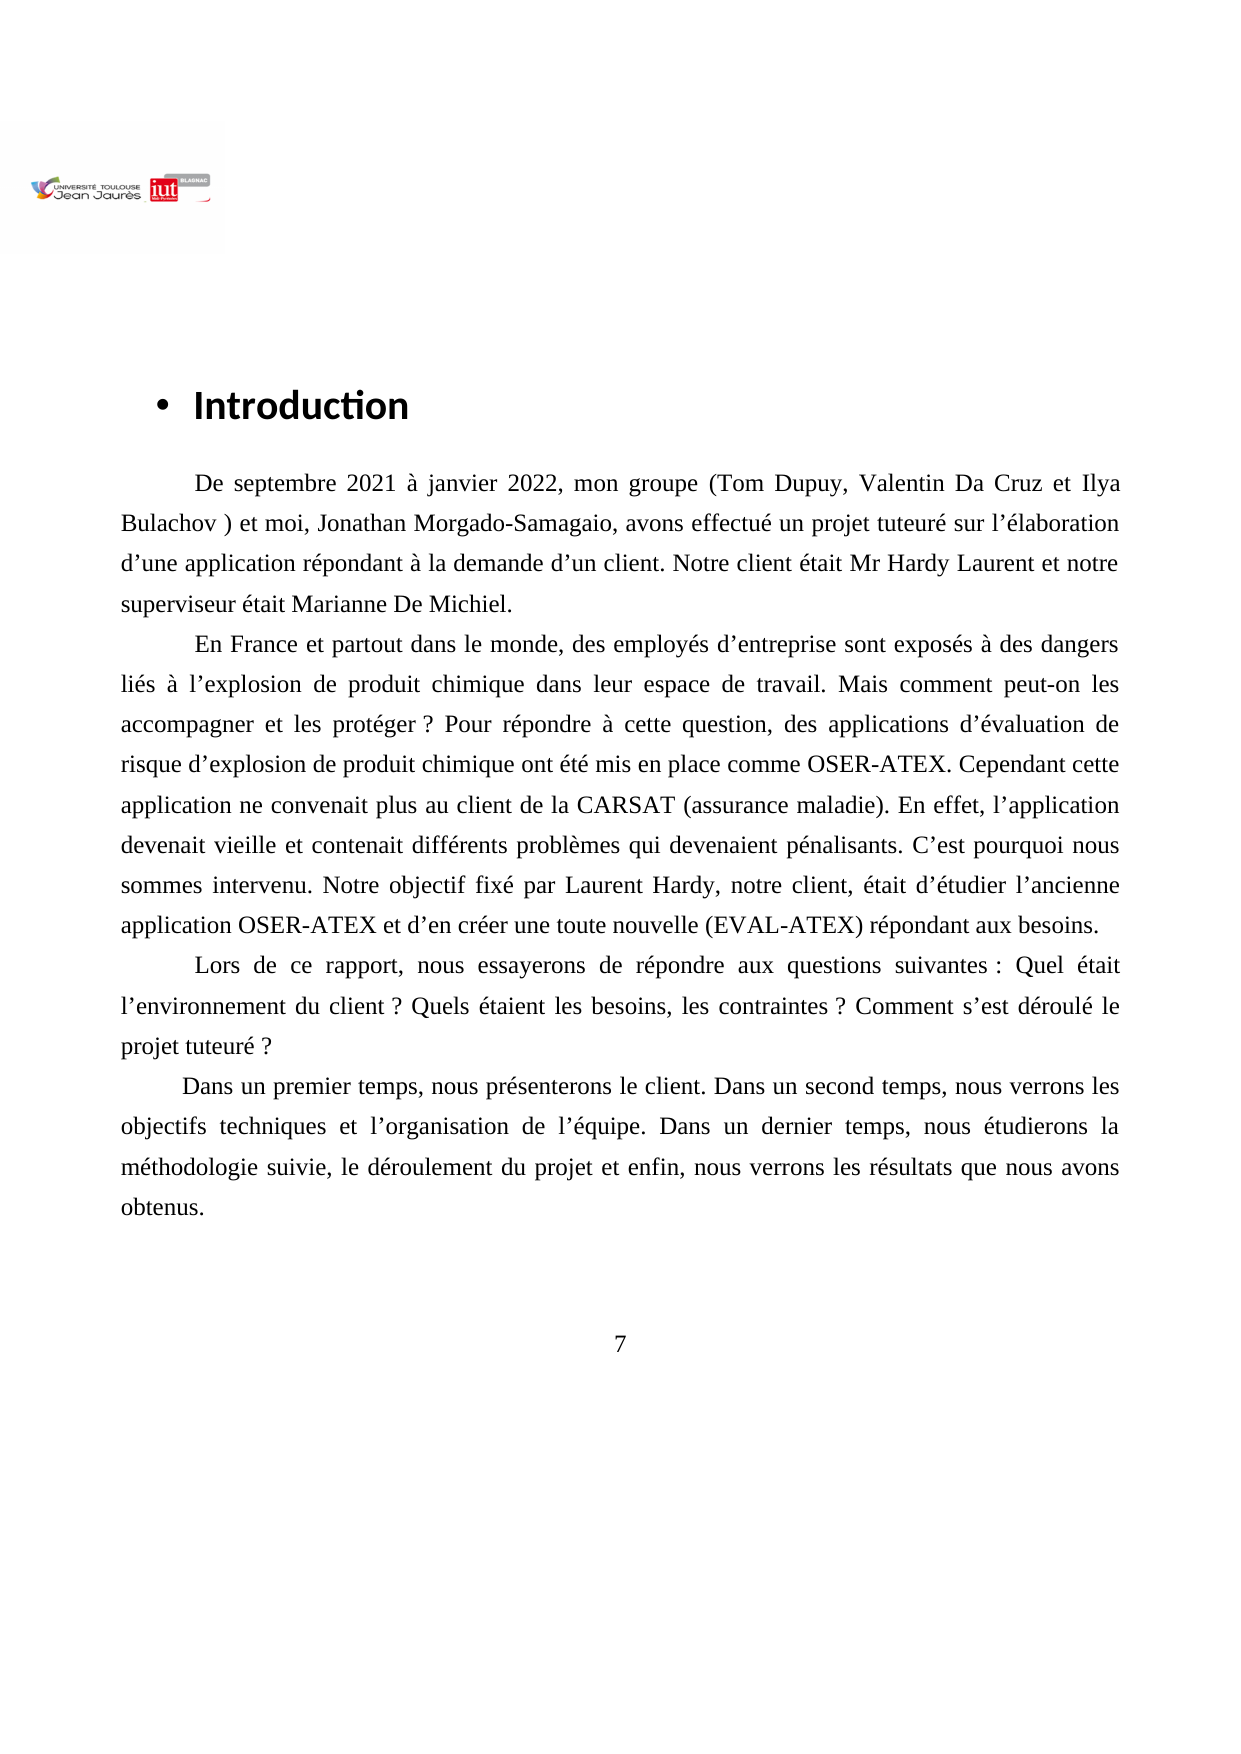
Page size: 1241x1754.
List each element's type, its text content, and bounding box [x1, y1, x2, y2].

text Lors de ce rapport, nous essayerons de répondre aux questions suivantes : Quel était l’environnement du client ? Quels étaient les besoins, les contraintes ? Comment s’est déroulé le projet tuteuré ? [121, 951, 1120, 1060]
text Dans un premier temps, nous présenterons le client. Dans un second temps, nous verrons les objectifs techniques et l’organisation de l’équipe. Dans un dernier temps, nous étudierons la méthodologie suivie, le déroulement du projet et enfin, nous verrons les résultats que nous avons obtenus. [121, 1071, 1120, 1221]
list Introduction [156, 379, 1122, 430]
text En France et partout dans le monde, des employés d’entreprise sont exposés à des dangers liés à l’explosion de produit chimique dans leur espace de travail. Mais comment peut-on les accompagner et les protéger ? Pour répondre à cette question, des applications d’évaluation de risque d’explosion de produit chimique ont été mis en place comme OSER-ATEX. Cependant cette application ne convenait plus au client de la CARSAT (assurance maladie). En effet, l’application devenait vieille et contenait différents problèmes qui devenaient pénalisants. C’est pourquoi nous sommes intervenu. Notre objectif fixé par Laurent Hardy, notre client, était d’étudier l’ancienne application OSER-ATEX et d’en créer une toute nouvelle (EVAL-ATEX) répondant aux besoins. [121, 629, 1120, 939]
picture [0, 121, 226, 254]
text De septembre 2021 à janvier 2022, mon groupe (Tom Dupuy, Valentin Da Cruz et Ilya Bulachov ) et moi, Jonathan Morgado-Samagaio, avons effectué un projet tuteuré sur l’élaboration d’une application répondant à la demande d’un client. Notre client était Mr Hardy Laurent et notre superviseur était Marianne De Michiel. [121, 468, 1120, 617]
